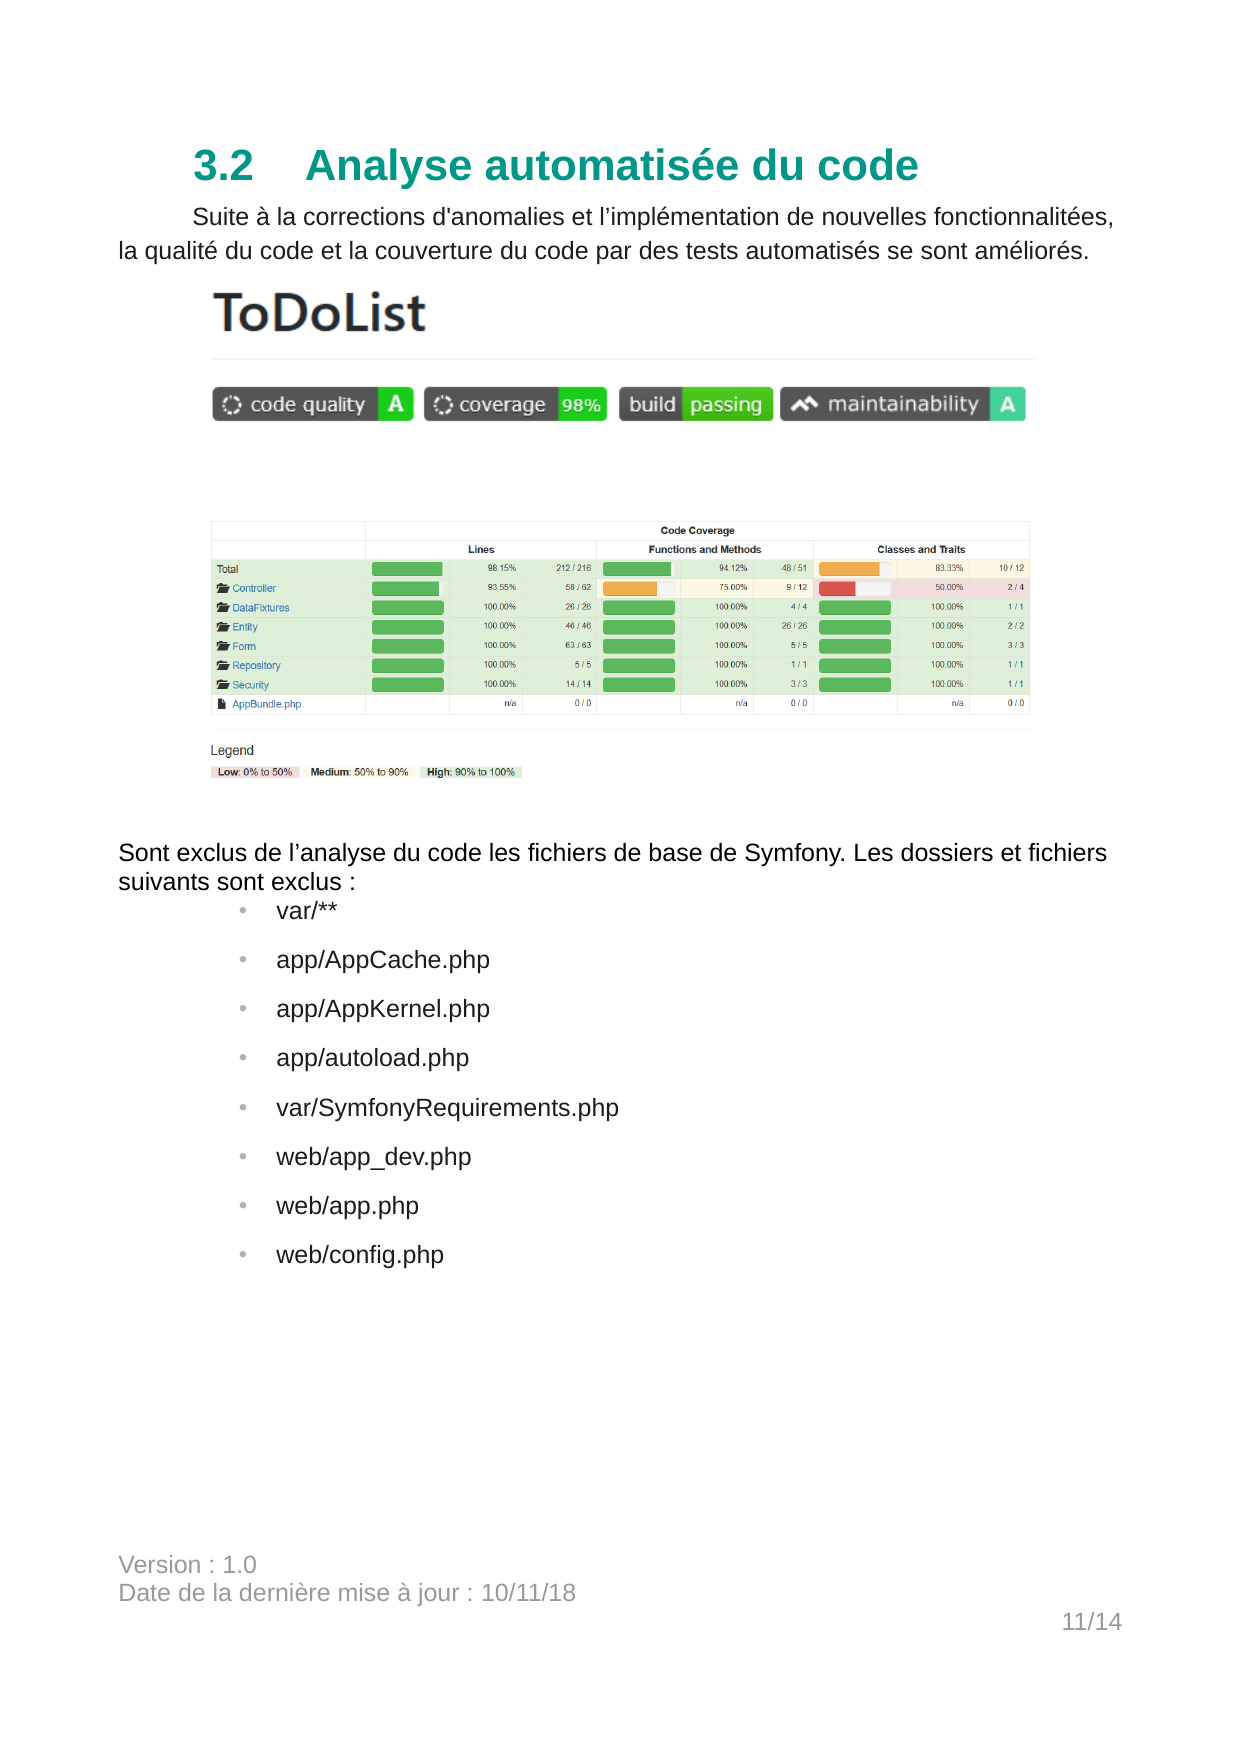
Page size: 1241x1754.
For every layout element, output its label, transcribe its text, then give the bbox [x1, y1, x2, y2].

list app/AppKernel.php [239, 994, 1122, 1023]
list app/AppCache.php [239, 945, 1122, 974]
list app/autoload.php [239, 1043, 1122, 1072]
list web/config.php [239, 1240, 1122, 1269]
text Suite à la corrections d'anomalies et l’implémentation de nouvelles fonctionnalitées, la qualité du code et la couverture du code par des tests automatisés se sont améliorés. [118, 202, 1122, 265]
picture [206, 516, 1034, 784]
list var/** [239, 896, 1122, 925]
list var/SymfonyRequirements.php [239, 1093, 1122, 1121]
list web/app_dev.php [239, 1142, 1122, 1171]
text Sont exclus de l’analyse du code les fichiers de base de Symfony. Les dossiers et fichiers suivants sont exclus : [118, 838, 1122, 896]
subtitle Analyse automatisée du code [193, 139, 1122, 189]
picture [206, 285, 1034, 462]
list web/app.php [239, 1191, 1122, 1220]
